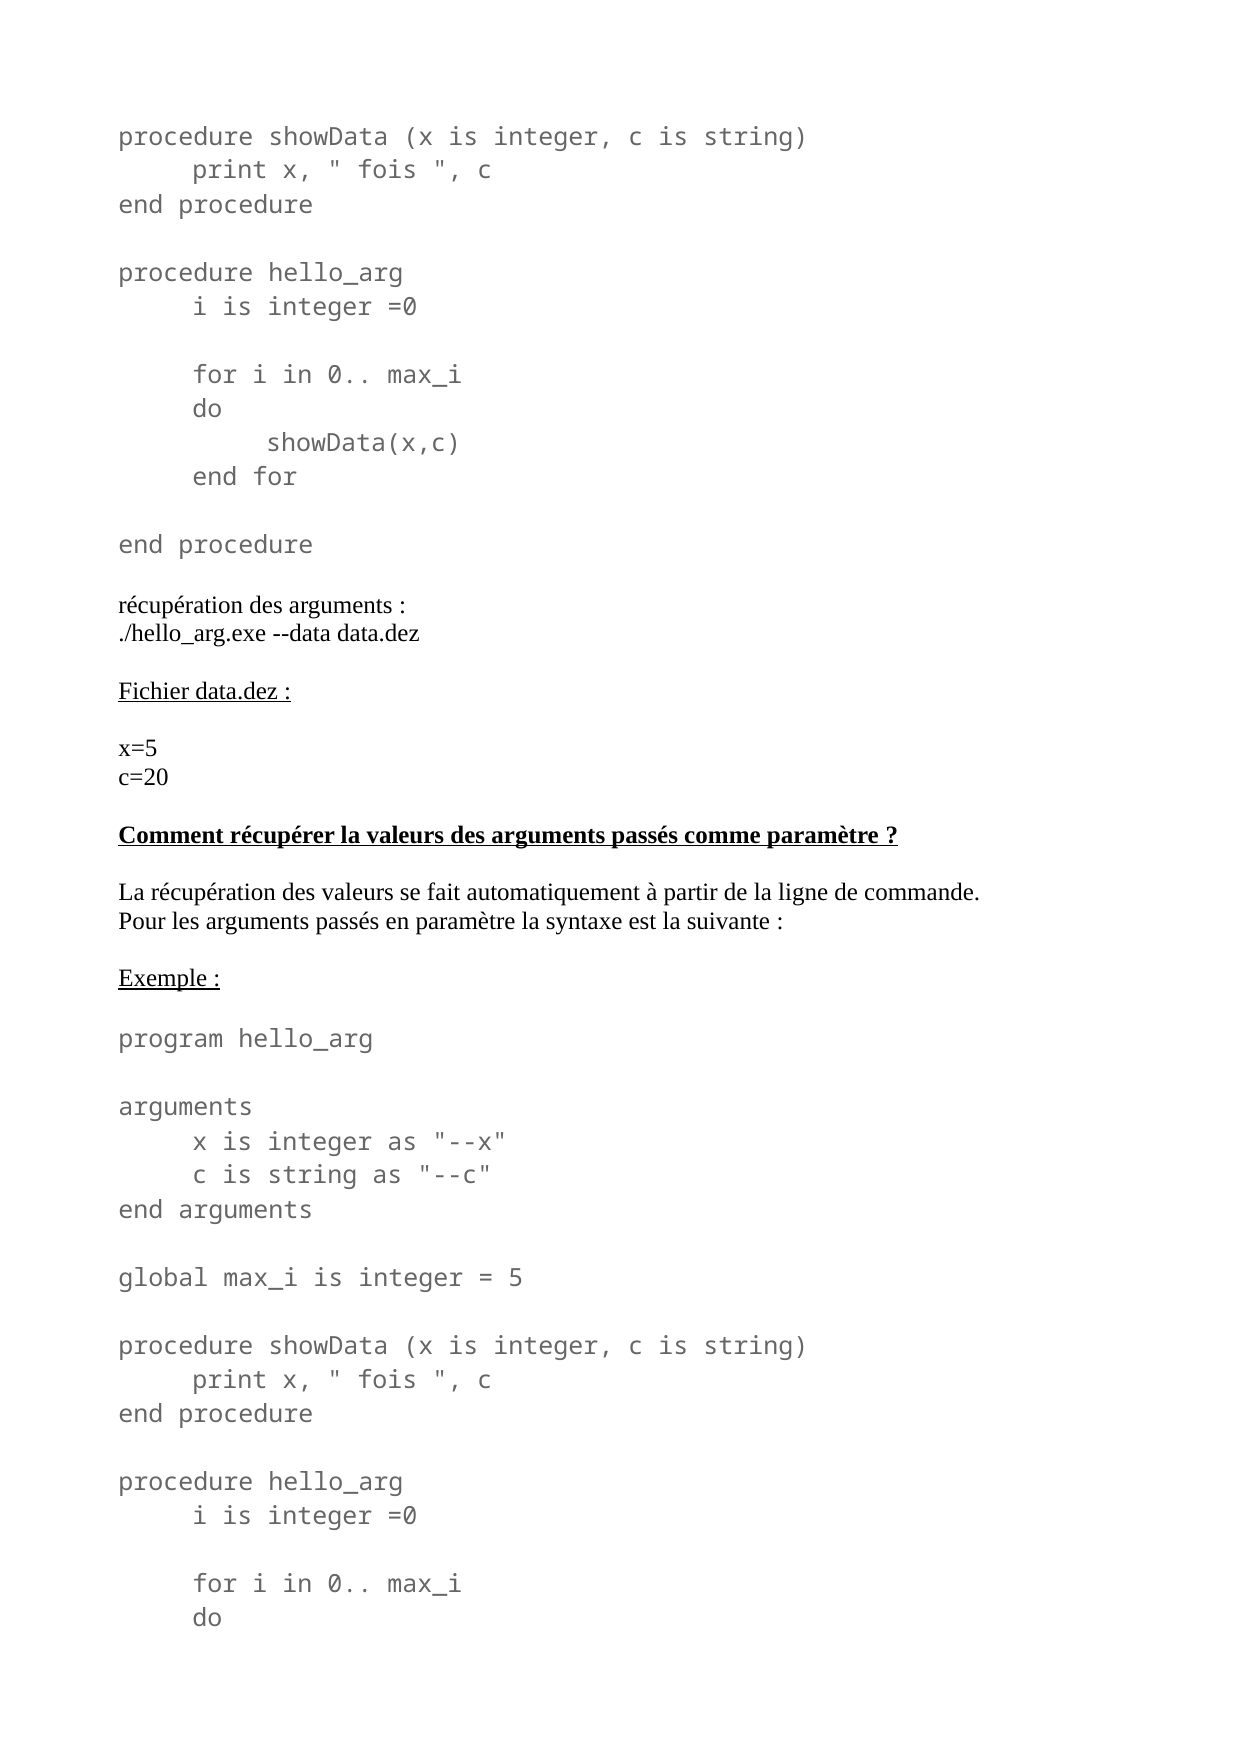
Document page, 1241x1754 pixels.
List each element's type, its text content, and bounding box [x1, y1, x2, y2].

text c=20 [118, 762, 1122, 791]
text x is integer as "--x" [118, 1123, 1122, 1157]
text arguments [118, 1089, 1122, 1123]
text print x, " fois ", c [118, 1362, 1122, 1396]
text i is integer =0 [118, 288, 1122, 322]
text La récupération des valeurs se fait automatiquement à partir de la ligne de commande. [118, 877, 1122, 906]
text end for [118, 459, 1122, 493]
text ./hello_arg.exe --data data.dez [118, 618, 1122, 647]
text end arguments [118, 1191, 1122, 1225]
text procedure hello_arg [118, 254, 1122, 288]
text x=5 [118, 733, 1122, 762]
text end procedure [118, 1396, 1122, 1430]
text procedure showData (x is integer, c is string) [118, 118, 1122, 152]
text Pour les arguments passés en paramètre la syntaxe est la suivante : [118, 906, 1122, 935]
text do [118, 1600, 1122, 1634]
text global max_i is integer = 5 [118, 1259, 1122, 1293]
text Fichier data.dez : [118, 676, 1122, 705]
text program hello_arg [118, 1021, 1122, 1055]
text end procedure [118, 186, 1122, 220]
text Exemple : [118, 963, 1122, 992]
text procedure hello_arg [118, 1464, 1122, 1498]
text for i in 0.. max_i [118, 1566, 1122, 1600]
text récupération des arguments : [118, 590, 1122, 618]
text end procedure [118, 527, 1122, 561]
text c is string as "--c" [118, 1157, 1122, 1191]
text for i in 0.. max_i [118, 357, 1122, 391]
text print x, " fois ", c [118, 152, 1122, 186]
text Comment récupérer la valeurs des arguments passés comme paramètre ? [118, 820, 1122, 848]
text procedure showData (x is integer, c is string) [118, 1327, 1122, 1362]
text showData(x,c) [118, 425, 1122, 459]
text i is integer =0 [118, 1498, 1122, 1532]
text do [118, 391, 1122, 425]
